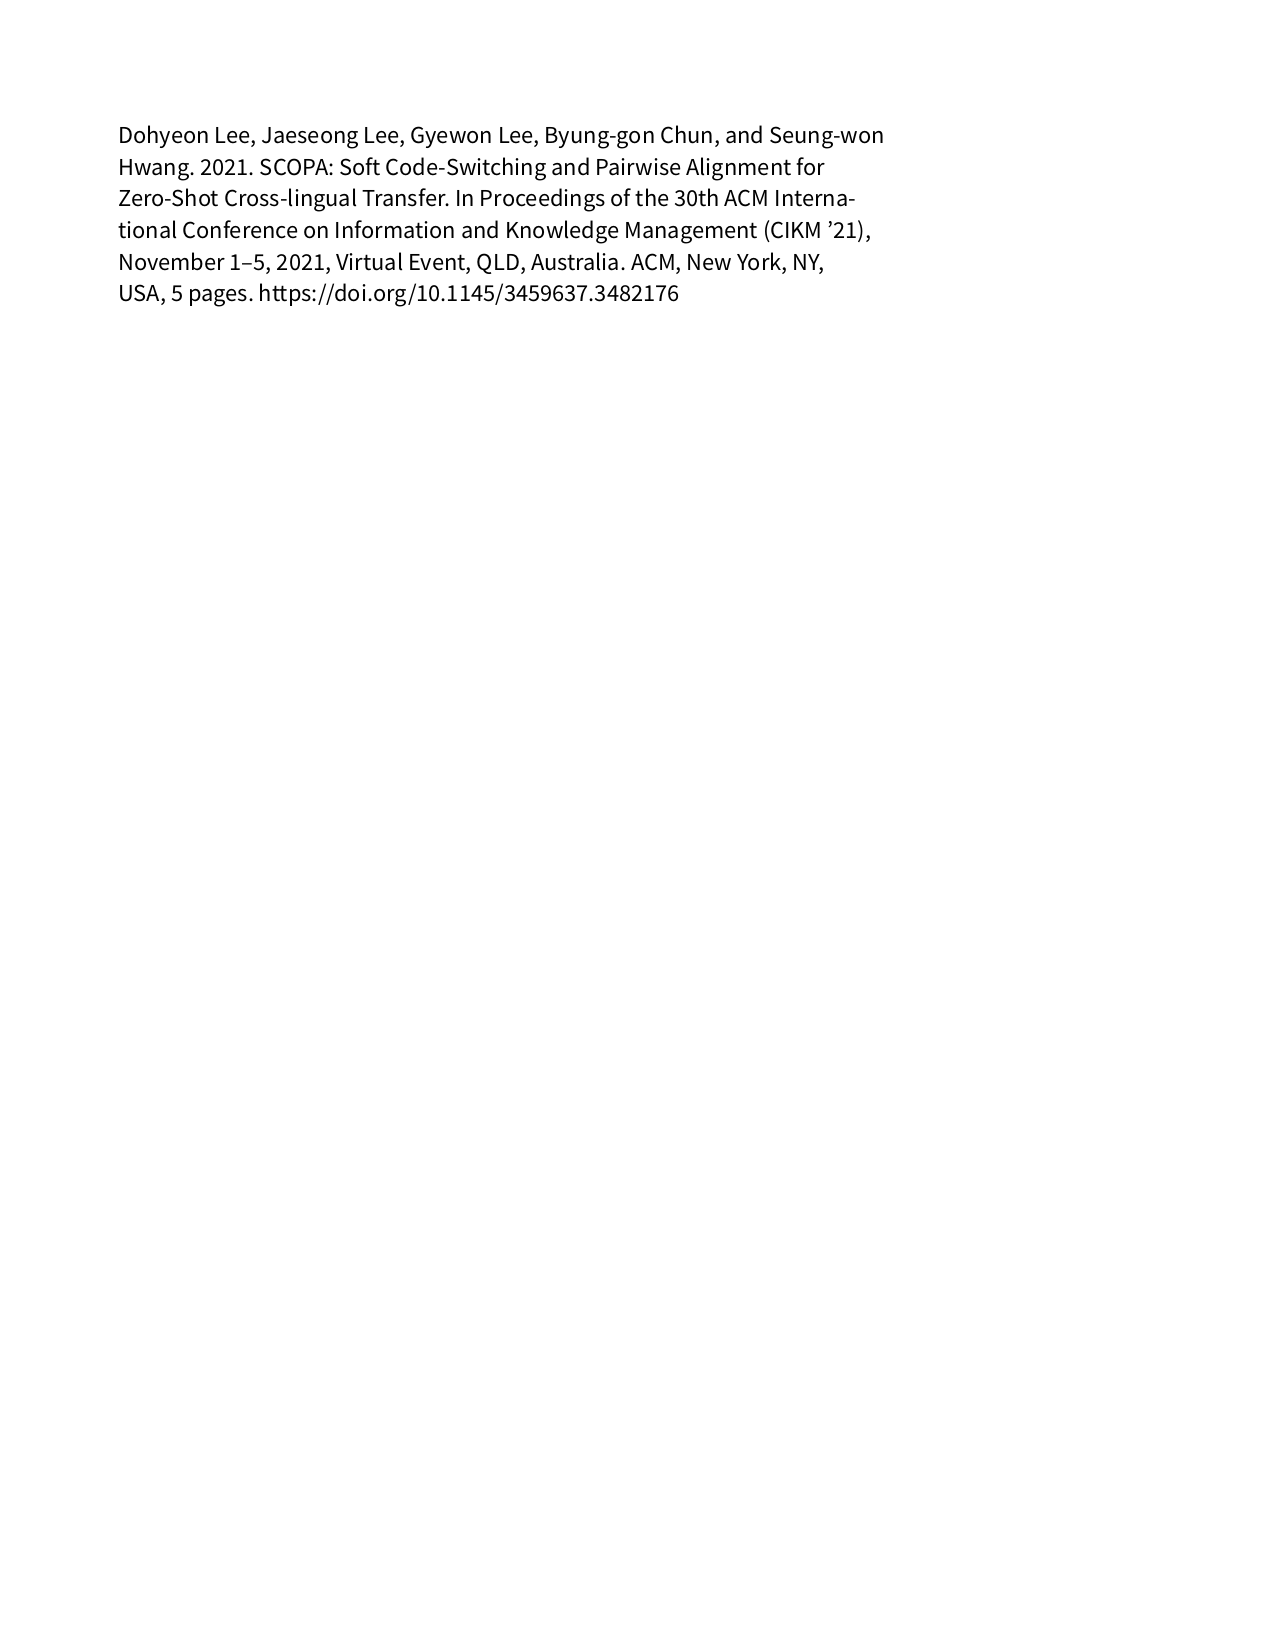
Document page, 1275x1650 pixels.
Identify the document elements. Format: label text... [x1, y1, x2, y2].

text Dohyeon Lee, Jaeseong Lee, Gyewon Lee, Byung-gon Chun, and Seung-won Hwang. 2021. SCOPA: Soft Code-Switching and Pairwise Alignment for Zero-Shot Cross-lingual Transfer. In Proceedings of the 30th ACM Interna- tional Conference on Information and Knowledge Management (CIKM ’21), November 1–5, 2021, Virtual Event, QLD, Australia. ACM, New York, NY, USA, 5 pages. https://doi.org/10.1145/3459637.3482176 [118, 118, 1157, 308]
